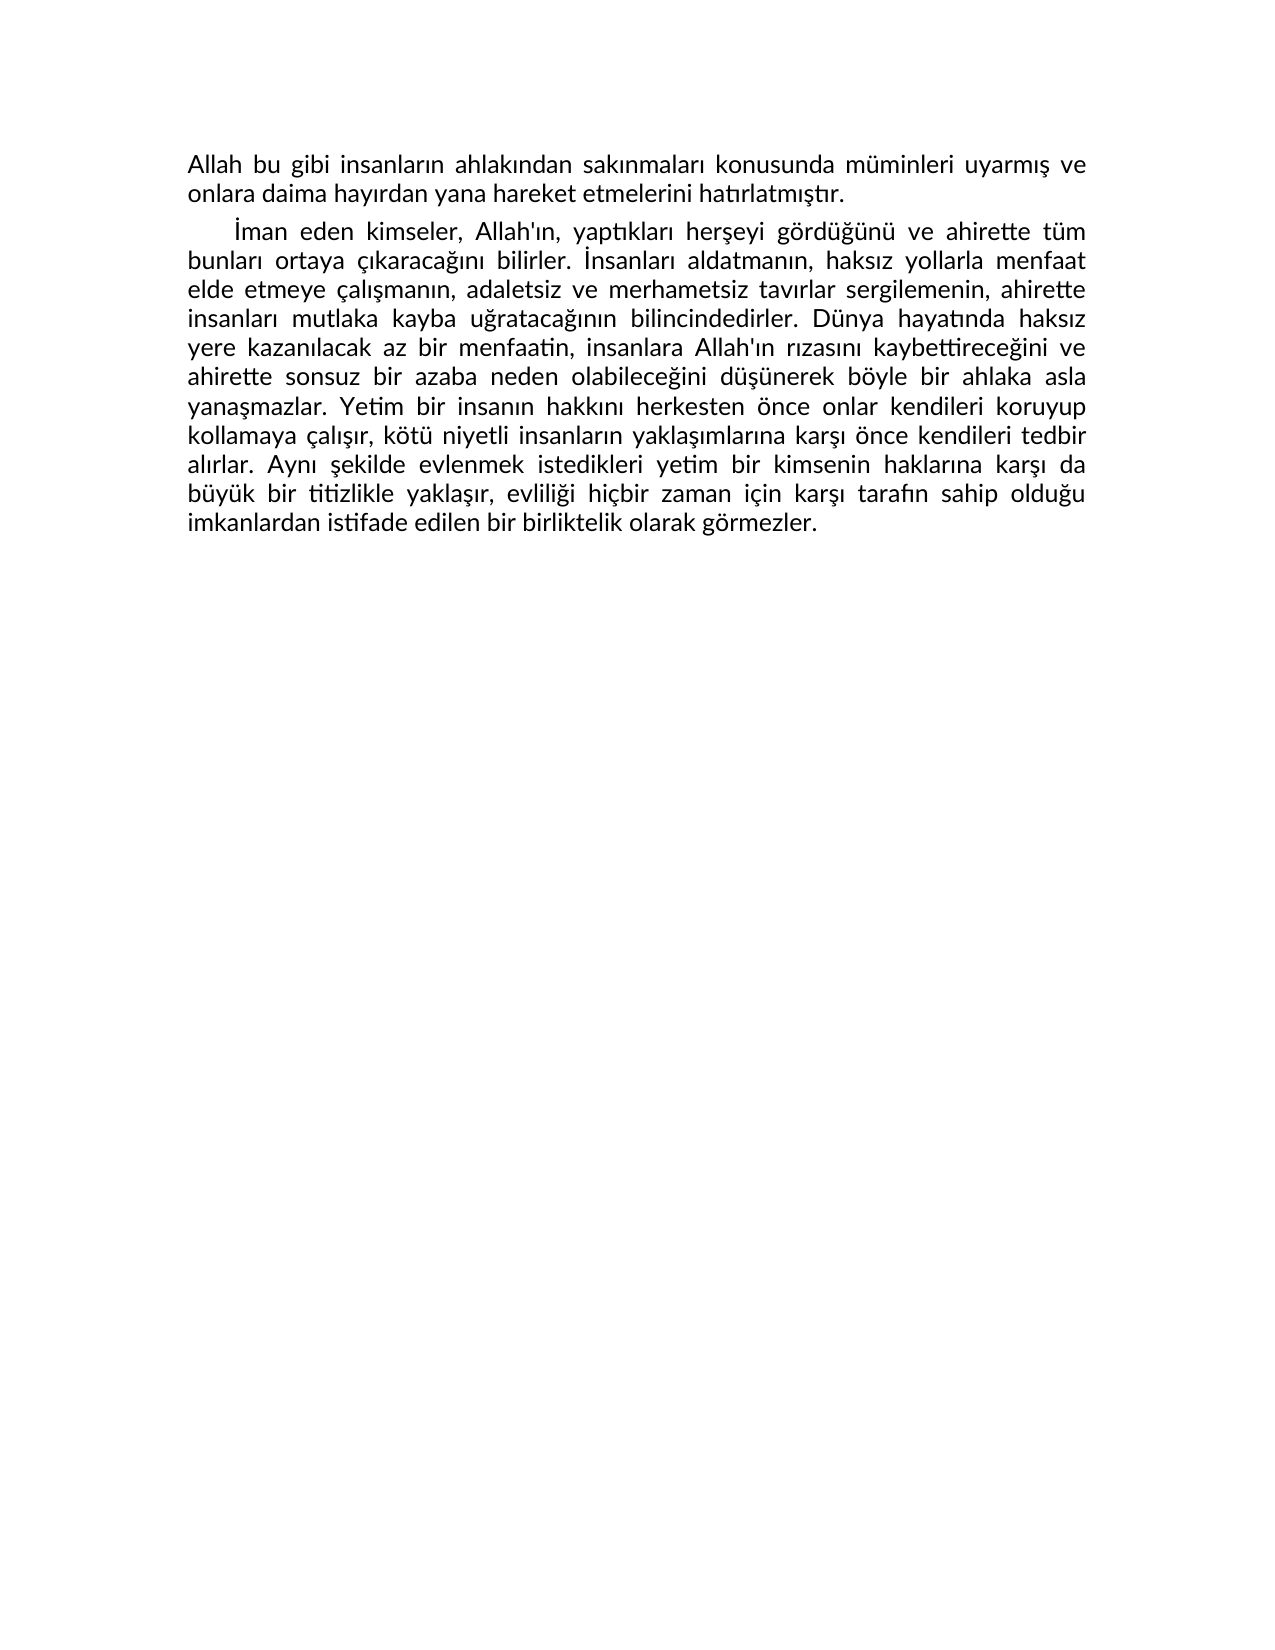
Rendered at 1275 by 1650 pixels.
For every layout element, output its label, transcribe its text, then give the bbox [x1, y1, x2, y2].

text Allah bu gibi insanların ahlakından sakınmaları konusunda müminleri uyarmış ve onlara daima hayırdan yana hareket etmelerini hatırlatmıştır. [187, 150, 1087, 208]
text İman eden kimseler, Allah'ın, yaptıkları herşeyi gördüğünü ve ahirette tüm bunları ortaya çıkaracağını bilirler. İnsanları aldatmanın, haksız yollarla menfaat elde etmeye çalışmanın, adaletsiz ve merhametsiz tavırlar sergilemenin, ahirette insanları mutlaka kayba uğratacağının bilincindedirler. Dünya hayatında haksız yere kazanılacak az bir menfaatin, insanlara Allah'ın rızasını kaybettireceğini ve ahirette sonsuz bir azaba neden olabileceğini düşünerek böyle bir ahlaka asla yanaşmazlar. Yetim bir insanın hakkını herkesten önce onlar kendileri koruyup kollamaya çalışır, kötü niyetli insanların yaklaşımlarına karşı önce kendileri tedbir alırlar. Aynı şekilde evlenmek istedikleri yetim bir kimsenin haklarına karşı da büyük bir titizlikle yaklaşır, evliliği hiçbir zaman için karşı tarafın sahip olduğu imkanlardan istifade edilen bir birliktelik olarak görmezler. [187, 217, 1087, 537]
